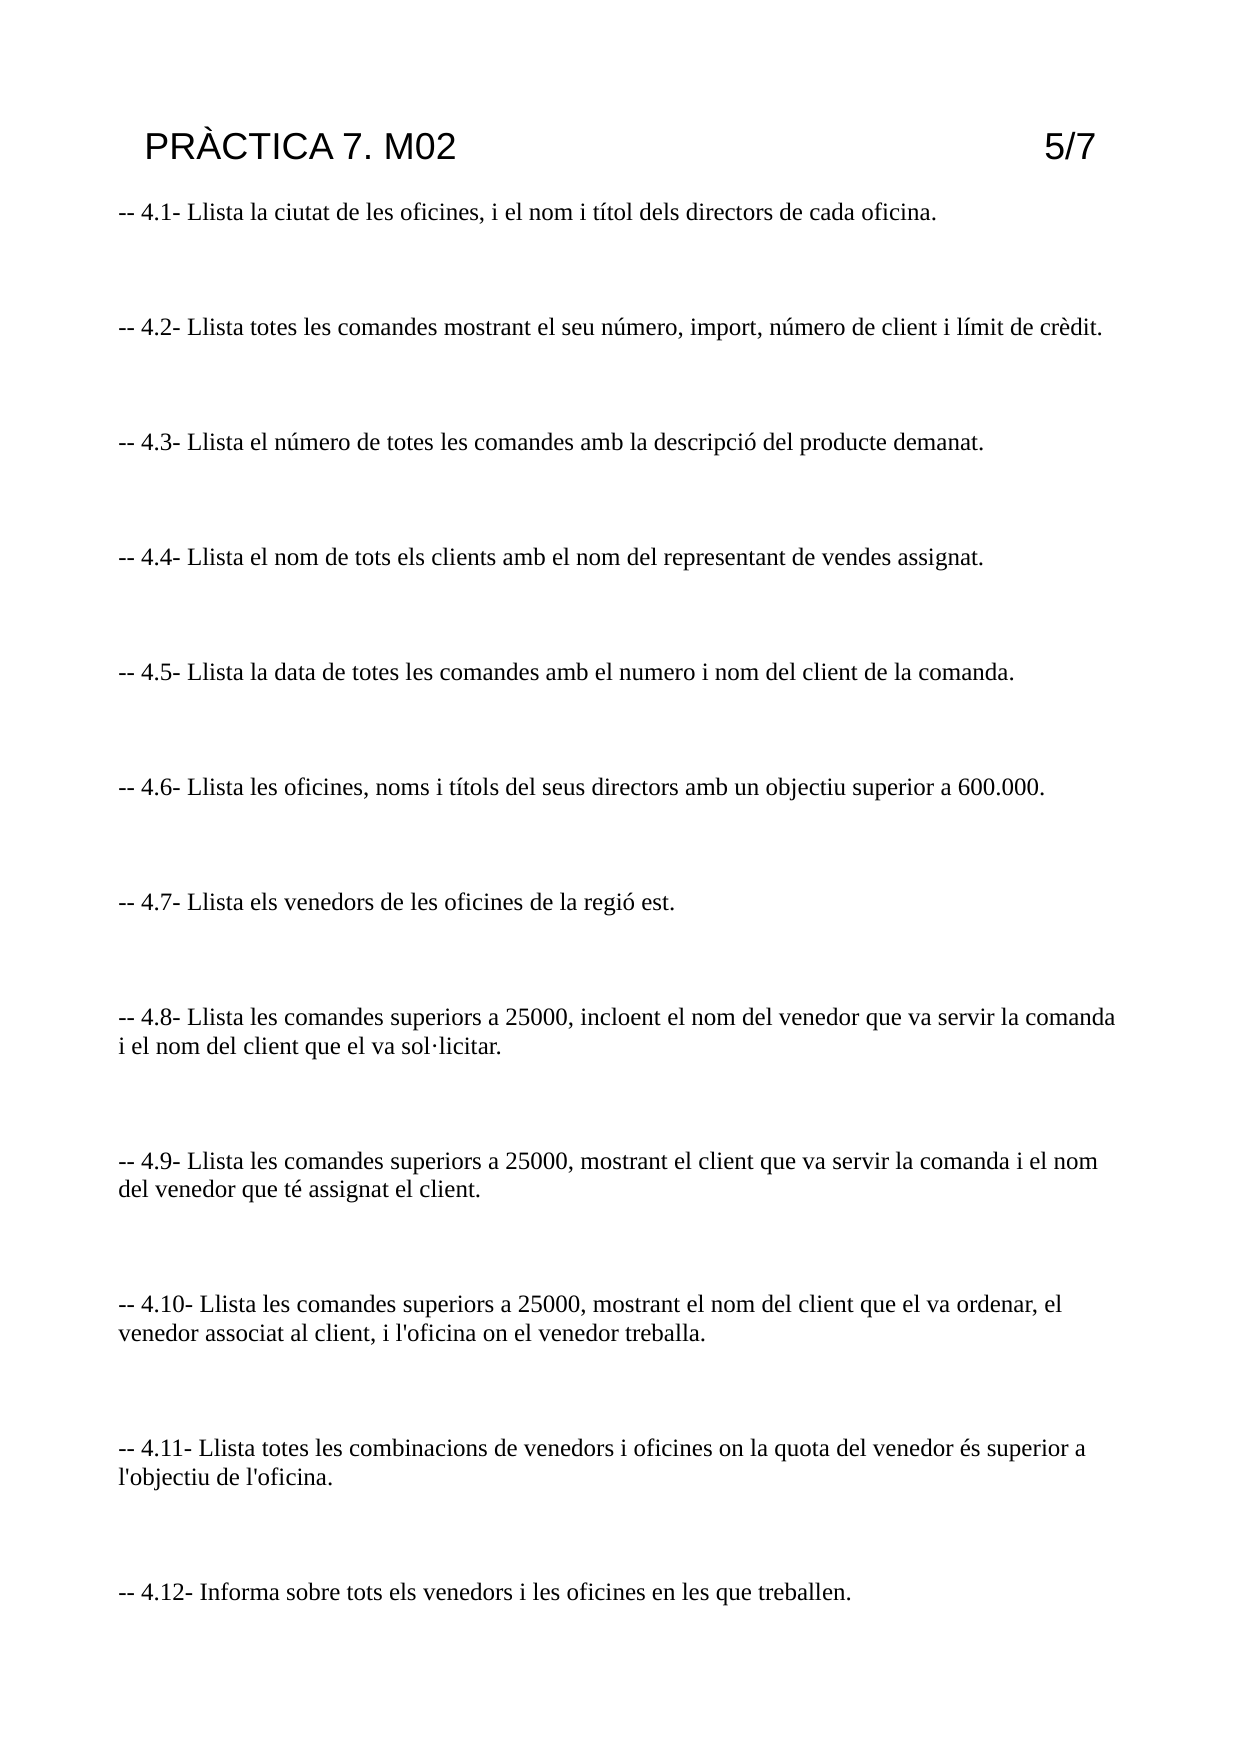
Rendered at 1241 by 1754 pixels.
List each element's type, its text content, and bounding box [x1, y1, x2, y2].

text -- 4.10- Llista les comandes superiors a 25000, mostrant el nom del client que el va ordenar, el venedor associat al client, i l'oficina on el venedor treballa. [118, 1289, 1122, 1347]
text -- 4.5- Llista la data de totes les comandes amb el numero i nom del client de la comanda. [118, 657, 1122, 686]
text -- 4.6- Llista les oficines, noms i títols del seus directors amb un objectiu superior a 600.000. [118, 772, 1122, 801]
text -- 4.8- Llista les comandes superiors a 25000, incloent el nom del venedor que va servir la comanda i el nom del client que el va sol·licitar. [118, 1002, 1122, 1059]
text -- 4.2- Llista totes les comandes mostrant el seu número, import, número de client i límit de crèdit. [118, 312, 1122, 341]
text -- 4.1- Llista la ciutat de les oficines, i el nom i títol dels directors de cada oficina. [118, 197, 1122, 226]
text -- 4.7- Llista els venedors de les oficines de la regió est. [118, 887, 1122, 916]
text -- 4.12- Informa sobre tots els venedors i les oficines en les que treballen. [118, 1577, 1122, 1606]
text -- 4.4- Llista el nom de tots els clients amb el nom del representant de vendes assignat. [118, 542, 1122, 571]
text -- 4.11- Llista totes les combinacions de venedors i oficines on la quota del venedor és superior a l'objectiu de l'oficina. [118, 1433, 1122, 1491]
text -- 4.3- Llista el número de totes les comandes amb la descripció del producte demanat. [118, 427, 1122, 456]
text -- 4.9- Llista les comandes superiors a 25000, mostrant el client que va servir la comanda i el nom del venedor que té assignat el client. [118, 1146, 1122, 1203]
